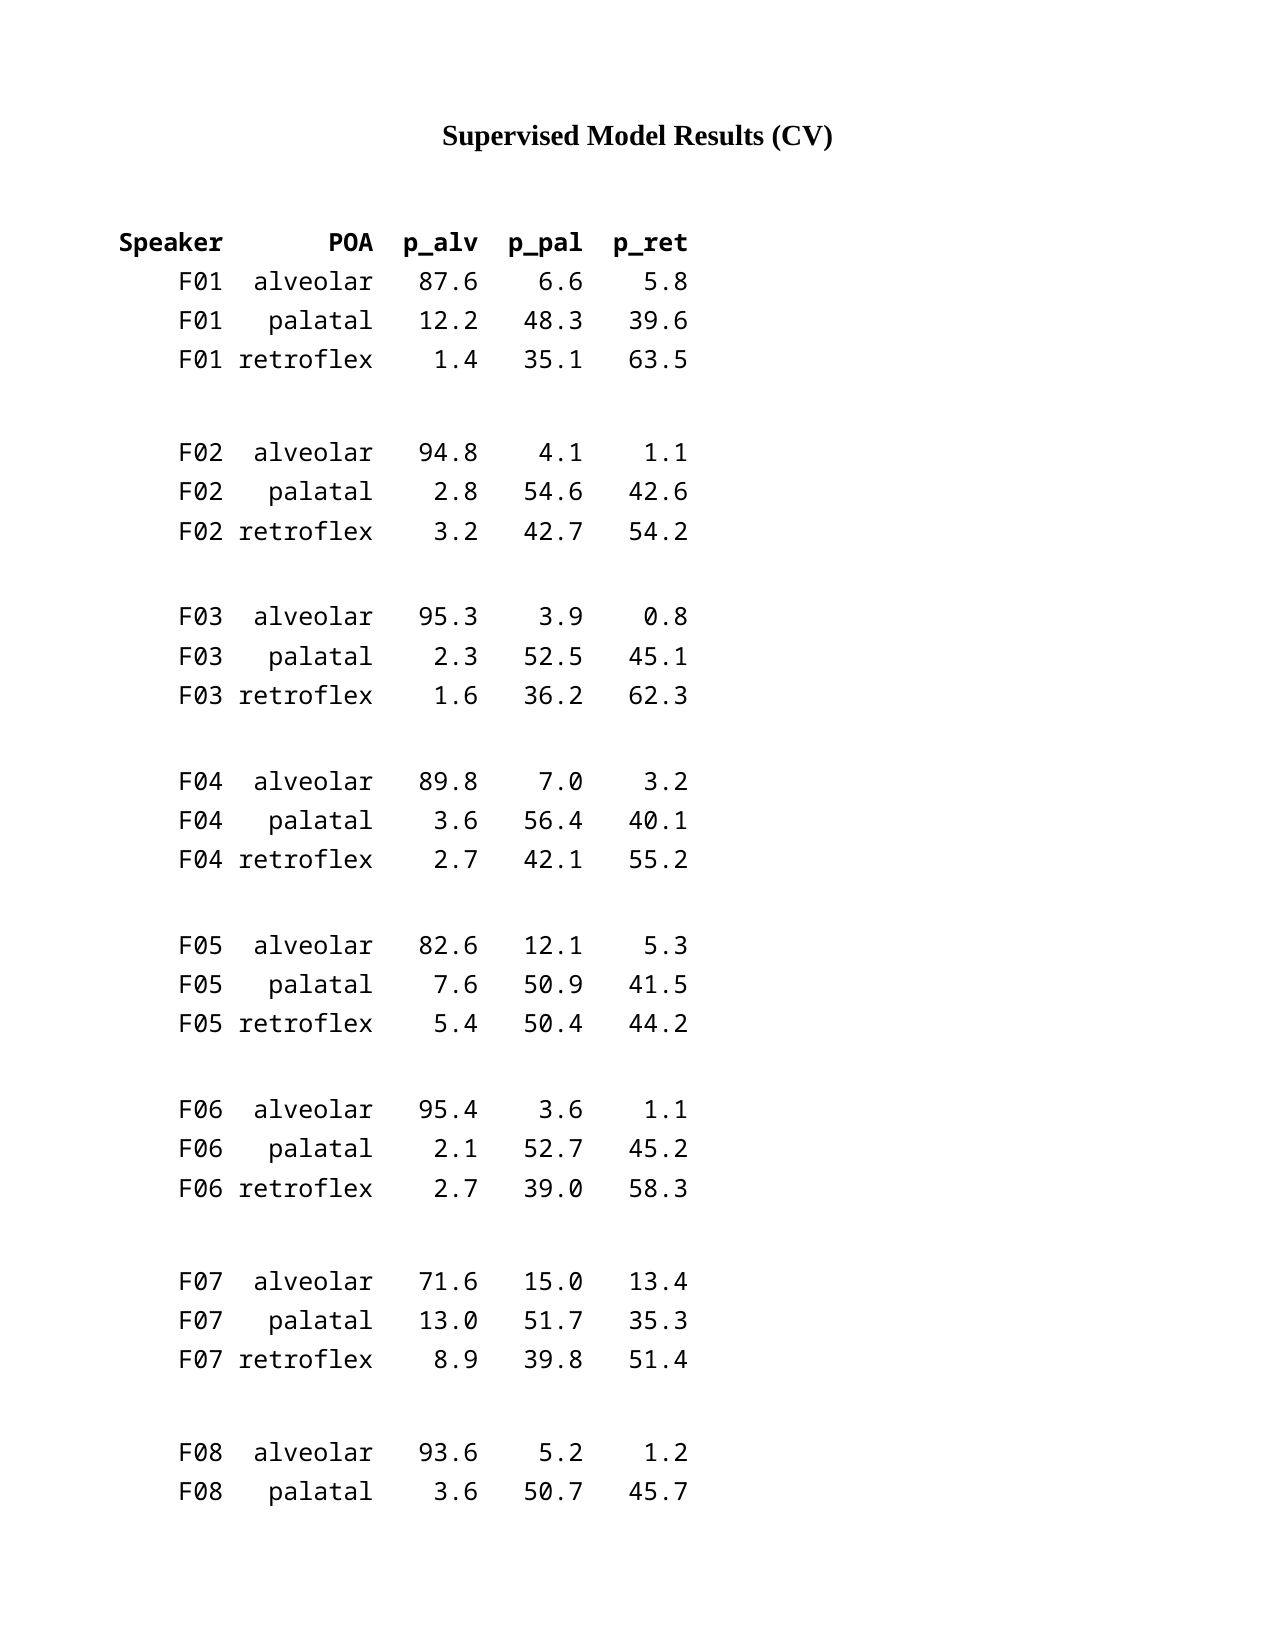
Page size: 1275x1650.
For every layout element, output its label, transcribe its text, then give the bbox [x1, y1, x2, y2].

text F06 alveolar 95.4 3.6 1.1 F06 palatal 2.1 52.7 45.2 F06 retroflex 2.7 39.0 58.3 [118, 1092, 1157, 1204]
text Speaker POA p_alv p_pal p_ret F01 alveolar 87.6 6.6 5.8 F01 palatal 12.2 48.3 39.6 F01 retroflex 1.4 35.1 63.5 [118, 224, 1157, 376]
text F04 alveolar 89.8 7.0 3.2 F04 palatal 3.6 56.4 40.1 F04 retroflex 2.7 42.1 55.2 [118, 763, 1157, 909]
text F05 alveolar 82.6 12.1 5.3 F05 palatal 7.6 50.9 41.5 F05 retroflex 5.4 50.4 44.2 [118, 928, 1157, 1073]
text F07 alveolar 71.6 15.0 13.4 F07 palatal 13.0 51.7 35.3 F07 retroflex 8.9 39.8 51.4 [118, 1224, 1157, 1376]
text F02 alveolar 94.8 4.1 1.1 F02 palatal 2.8 54.6 42.6 F02 retroflex 3.2 42.7 54.2 [118, 396, 1157, 580]
text F03 alveolar 95.3 3.9 0.8 F03 palatal 2.3 52.5 45.1 F03 retroflex 1.6 36.2 62.3 [118, 599, 1157, 744]
text F08 alveolar 93.6 5.2 1.2 F08 palatal 3.6 50.7 45.7 [118, 1395, 1157, 1508]
text Supervised Model Results (CV) [118, 118, 1157, 152]
